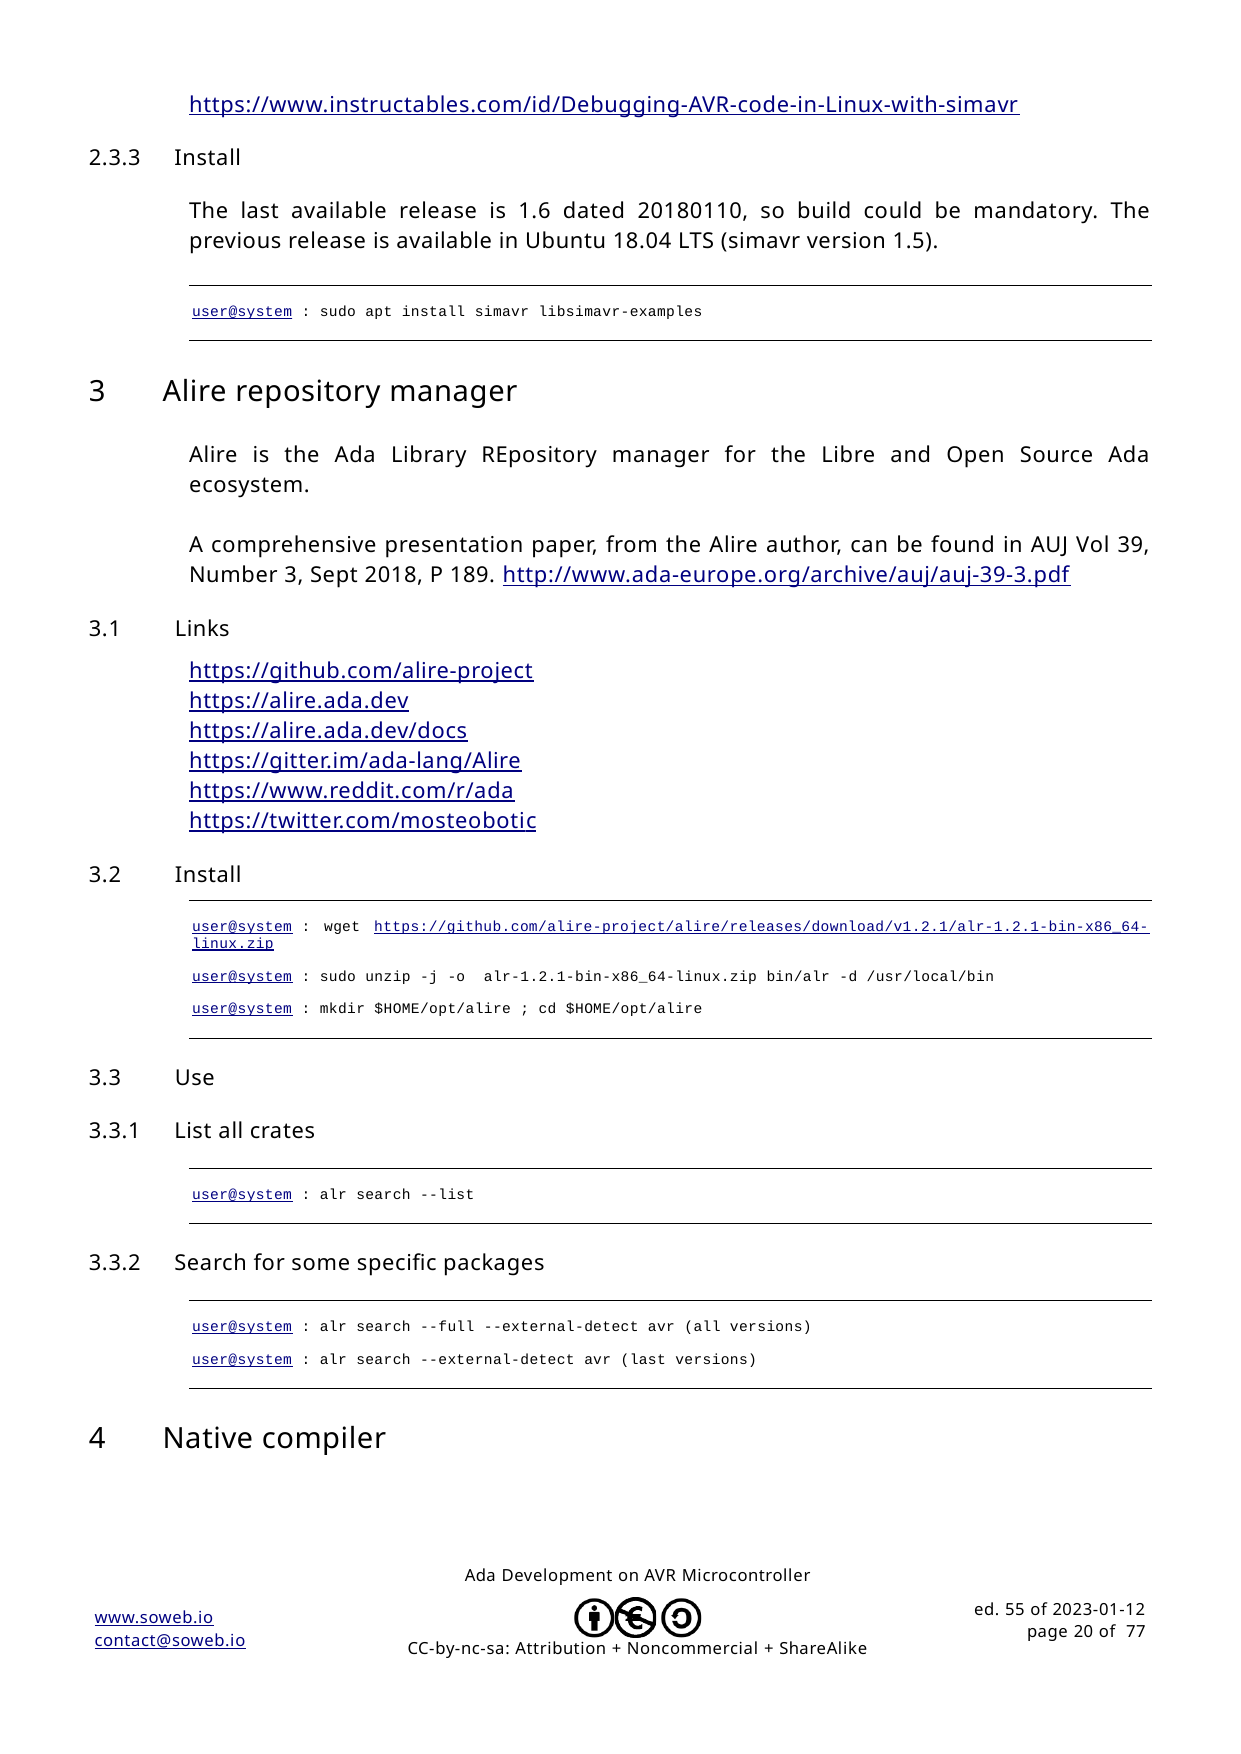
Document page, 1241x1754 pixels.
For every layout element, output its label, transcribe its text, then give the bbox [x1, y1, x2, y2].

subtitle Alire repository manager [88, 370, 1152, 409]
text https://www.instructables.com/id/Debugging-AVR-code-in-Linux-with-simavr [189, 88, 1152, 118]
text https://gitter.im/ada-lang/Alire [189, 745, 1152, 775]
text https://twitter.com/mosteobotic [189, 805, 1152, 835]
text A comprehensive presentation paper, from the Alire author, can be found in AUJ Vol 39, Number 3, Sept 2018, P 189. http://www.ada-europe.org/archive/auj/auj-39-3.pdf [189, 529, 1152, 589]
text Alire is the Ada Library REpository manager for the Libre and Open Source Ada ecosystem. [189, 439, 1152, 499]
text https://github.com/alire-project [189, 655, 1152, 685]
text https://alire.ada.dev/docs [189, 715, 1152, 745]
text https://www.reddit.com/r/ada [189, 775, 1152, 805]
list user@system : wget https://github.com/alire-project/alire/releases/download/v1.2.1/alr-1.2.1-bin-x86_64-linux.zip user@system : sudo unzip -j -o alr-1.2.1-bin-x86_64-linux.zip bin/alr -d /usr/local/bin user@system : mkdir $HOME/opt/alire ; cd $HOME/opt/alire [189, 901, 1152, 1038]
list user@system : alr search --list [189, 1169, 1152, 1223]
text https://alire.ada.dev [189, 685, 1152, 715]
subtitle List all crates [88, 1115, 1152, 1156]
subtitle Install [88, 142, 1152, 183]
picture [573, 1597, 657, 1638]
list user@system : sudo apt install simavr libsimavr-examples [189, 286, 1152, 340]
picture [660, 1597, 702, 1638]
subtitle Links [88, 613, 1152, 643]
subtitle Install [88, 858, 1152, 888]
list user@system : alr search --full --external-detect avr (all versions) user@system : alr search --external-detect avr (last versions) [189, 1301, 1152, 1388]
subtitle Use [88, 1062, 1152, 1092]
text The last available release is 1.6 dated 20180110, so build could be mandatory. The previous release is available in Ubuntu 18.04 LTS (simavr version 1.5). [189, 195, 1152, 255]
subtitle Search for some specific packages [88, 1247, 1152, 1288]
subtitle Native compiler [88, 1418, 1152, 1457]
